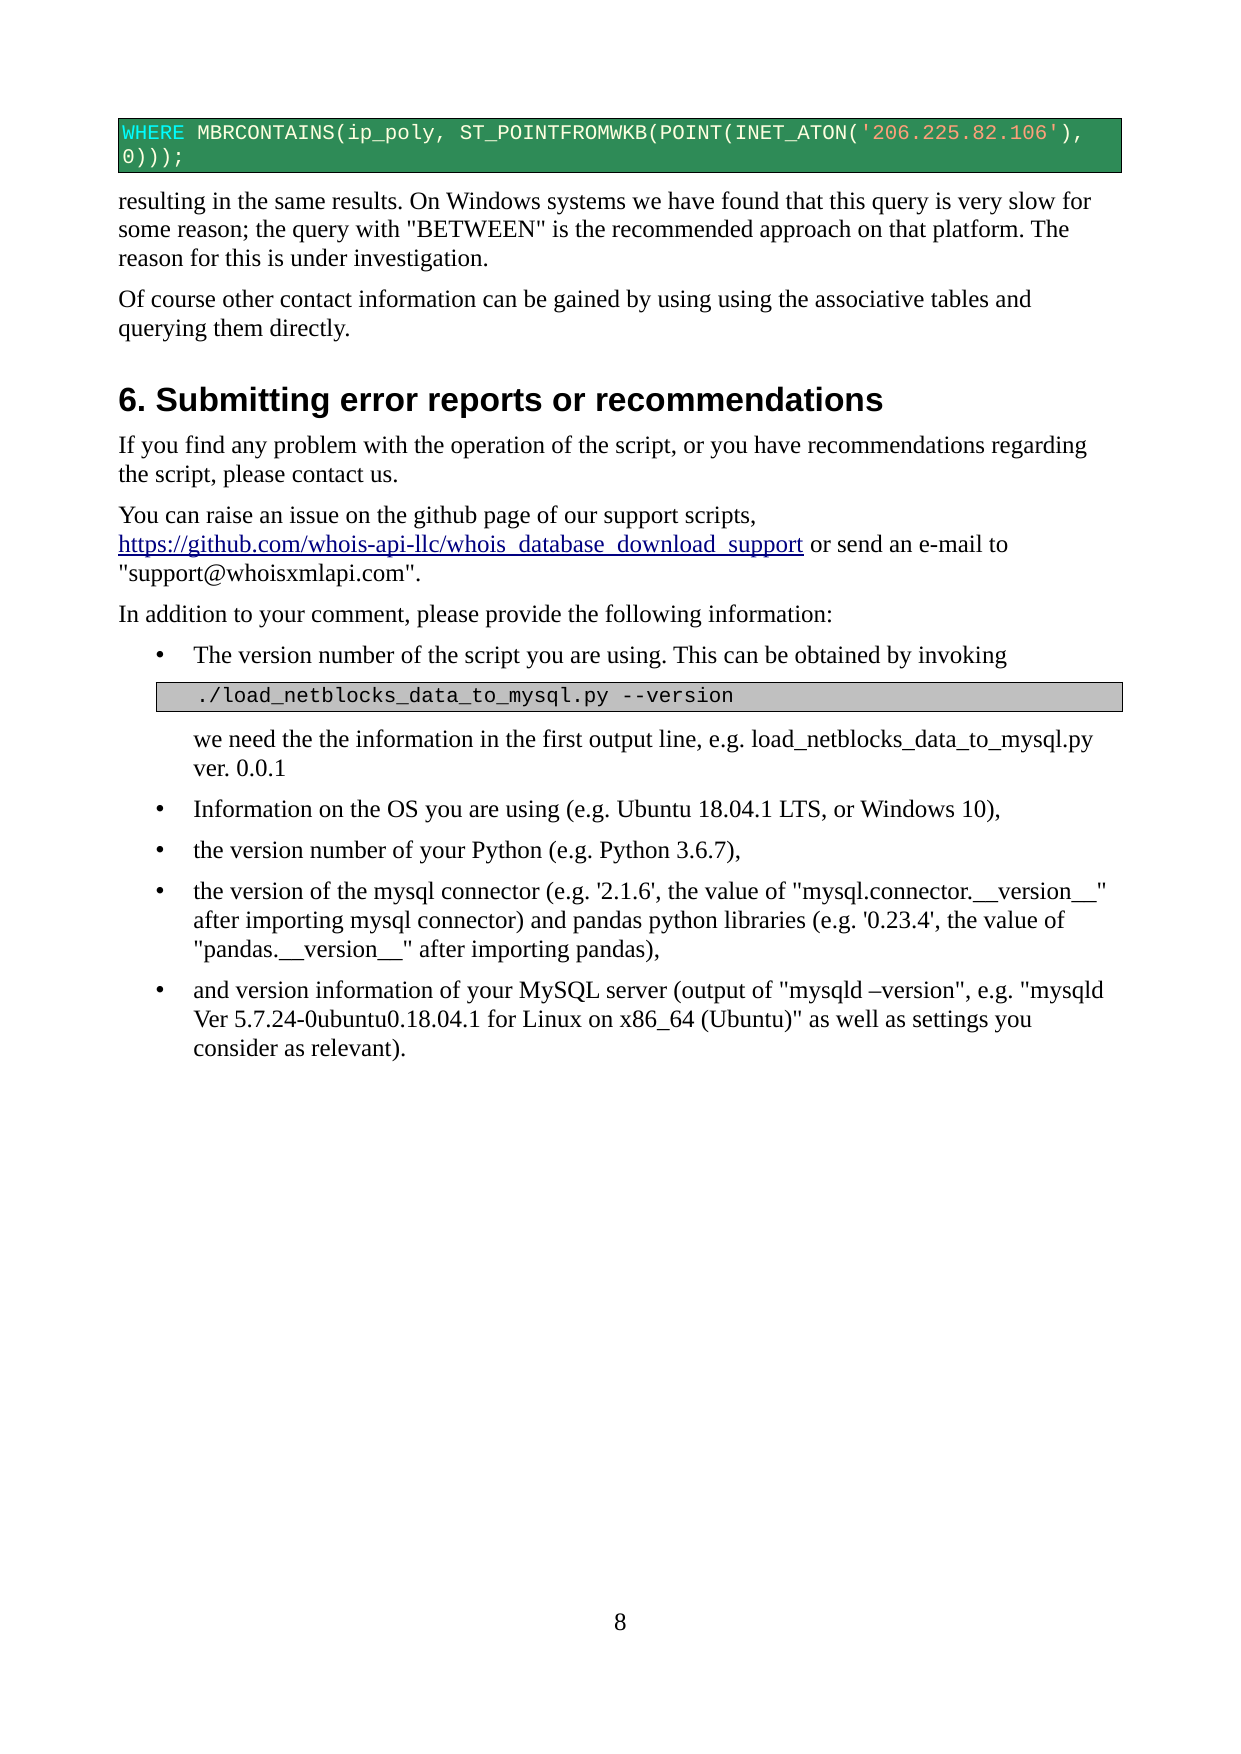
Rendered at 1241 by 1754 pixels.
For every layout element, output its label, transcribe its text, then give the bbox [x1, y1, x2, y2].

subtitle Submitting error reports or recommendations [118, 379, 1122, 418]
text You can raise an issue on the github page of our support scripts, https://github.com/whois-api-llc/whois_database_download_support or send an e-mail to "support@whoisxmlapi.com". [118, 501, 1122, 587]
list ./load_netblocks_data_to_mysql.py --version [157, 683, 1122, 711]
text If you find any problem with the operation of the script, or you have recommendations regarding the script, please contact us. [118, 431, 1122, 488]
list The version number of the script you are using. This can be obtained by invoking [156, 641, 1122, 669]
list the version of the mysql connector (e.g. '2.1.6', the value of "mysql.connector.__version__" after importing mysql connector) and pandas python libraries (e.g. '0.23.4', the value of "pandas.__version__" after importing pandas), [156, 876, 1122, 963]
text WHERE MBRCONTAINS(ip_poly, ST_POINTFROMWKB(POINT(INET_ATON('206.225.82.106'), 0))); [119, 119, 1121, 172]
list and version information of your MySQL server (output of "mysqld –version", e.g. "mysqld Ver 5.7.24-0ubuntu0.18.04.1 for Linux on x86_64 (Ubuntu)" as well as settings you consider as relevant). [156, 975, 1122, 1061]
text Of course other contact information can be gained by using using the associative tables and querying them directly. [118, 284, 1122, 342]
text In addition to your comment, please provide the following information: [118, 599, 1122, 628]
list the version number of your Python (e.g. Python 3.6.7), [156, 835, 1122, 864]
list we need the the information in the first output line, e.g. load_netblocks_data_to_mysql.py ver. 0.0.1 [156, 724, 1122, 781]
list Information on the OS you are using (e.g. Ubuntu 18.04.1 LTS, or Windows 10), [156, 794, 1122, 823]
text resulting in the same results. On Windows systems we have found that this query is very slow for some reason; the query with "BETWEEN" is the recommended approach on that platform. The reason for this is under investigation. [118, 186, 1122, 272]
